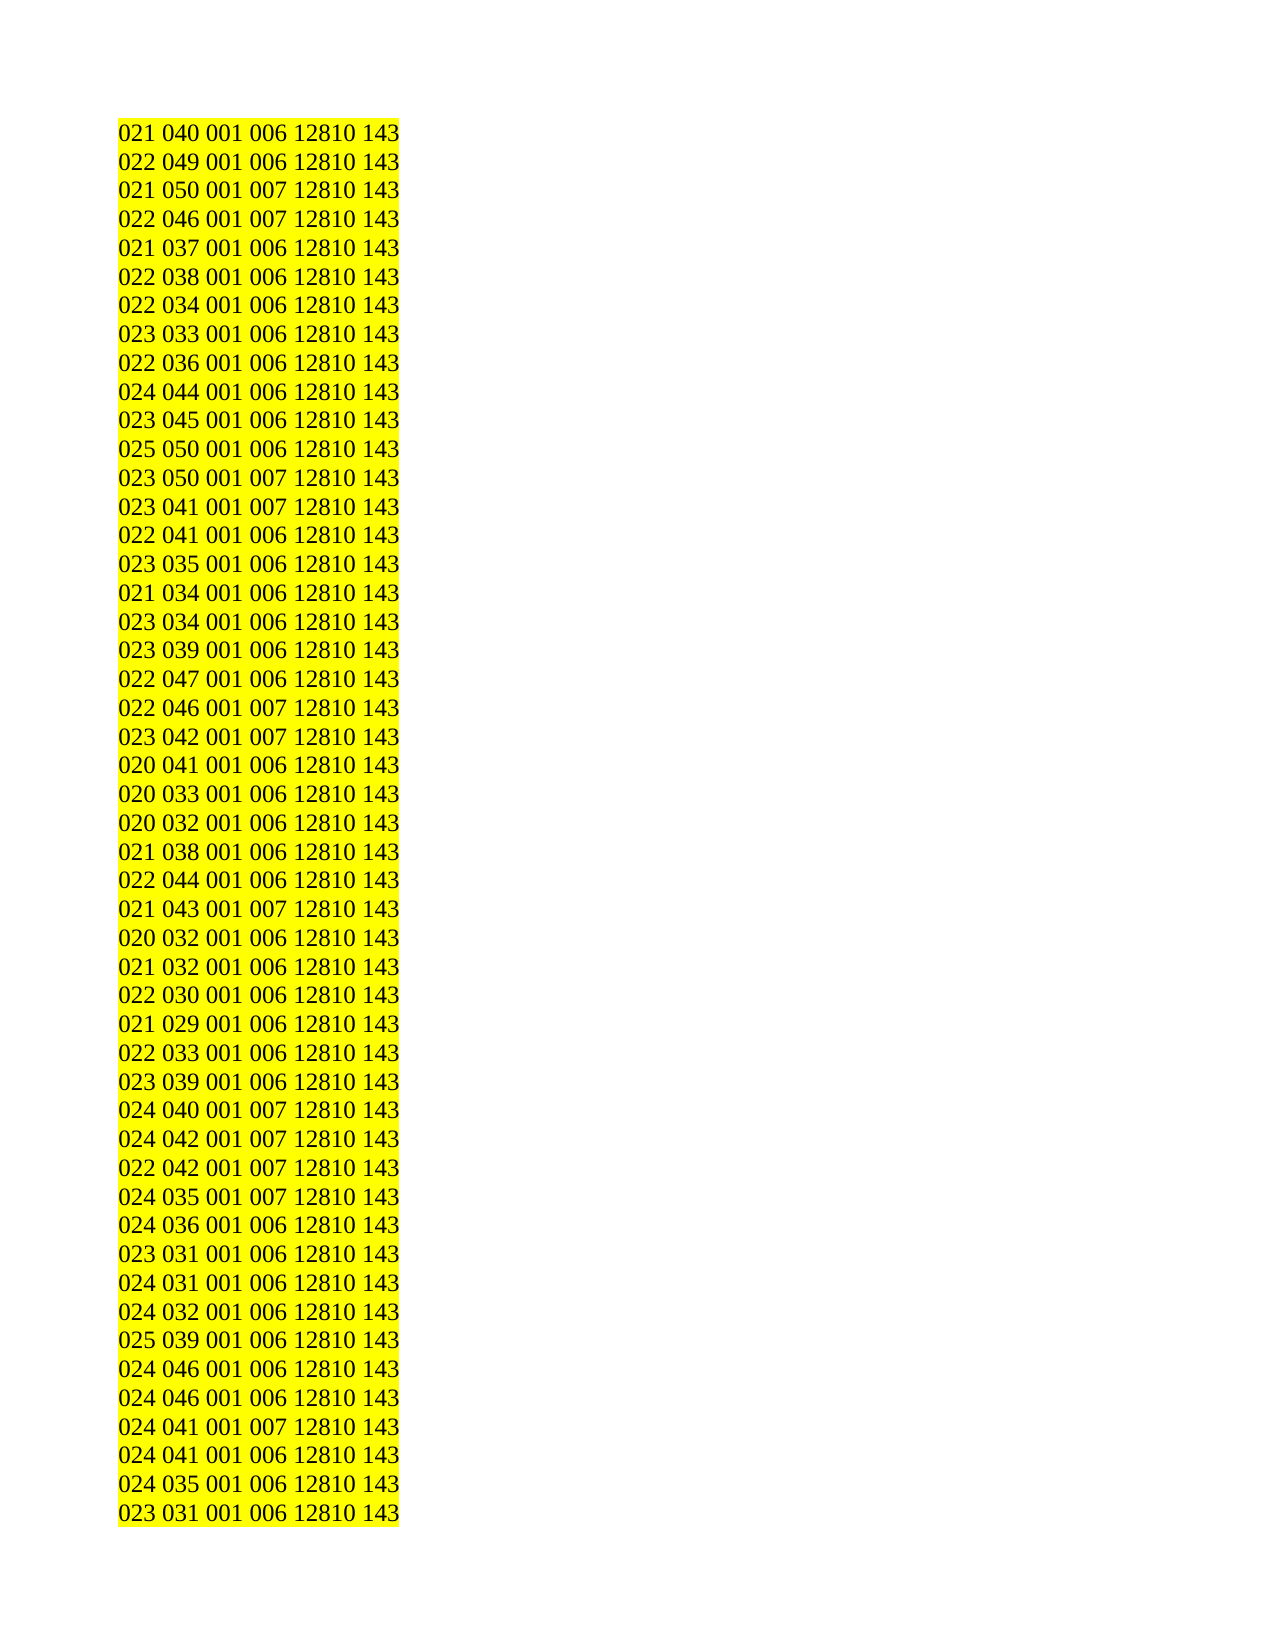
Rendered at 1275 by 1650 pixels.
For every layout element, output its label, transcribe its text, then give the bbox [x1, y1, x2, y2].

text 021 038 001 006 12810 143 [118, 837, 1157, 866]
text 024 031 001 006 12810 143 [118, 1268, 1157, 1297]
text 023 035 001 006 12810 143 [118, 549, 1157, 578]
text 024 046 001 006 12810 143 [118, 1354, 1157, 1383]
text 023 050 001 007 12810 143 [118, 463, 1157, 492]
text 024 040 001 007 12810 143 [118, 1096, 1157, 1124]
text 022 030 001 006 12810 143 [118, 981, 1157, 1009]
text 022 049 001 006 12810 143 [118, 147, 1157, 176]
text 021 029 001 006 12810 143 [118, 1009, 1157, 1038]
text 021 050 001 007 12810 143 [118, 176, 1157, 204]
text 024 041 001 006 12810 143 [118, 1441, 1157, 1469]
text 022 041 001 006 12810 143 [118, 521, 1157, 549]
text 022 033 001 006 12810 143 [118, 1038, 1157, 1067]
text 022 036 001 006 12810 143 [118, 348, 1157, 377]
text 021 034 001 006 12810 143 [118, 578, 1157, 607]
text 020 041 001 006 12810 143 [118, 751, 1157, 779]
text 020 033 001 006 12810 143 [118, 779, 1157, 808]
text 022 044 001 006 12810 143 [118, 866, 1157, 894]
text 022 046 001 007 12810 143 [118, 204, 1157, 233]
text 023 039 001 006 12810 143 [118, 636, 1157, 664]
text 023 045 001 006 12810 143 [118, 406, 1157, 434]
text 021 043 001 007 12810 143 [118, 894, 1157, 923]
text 022 046 001 007 12810 143 [118, 693, 1157, 722]
text 025 039 001 006 12810 143 [118, 1326, 1157, 1354]
text 024 042 001 007 12810 143 [118, 1124, 1157, 1153]
text 024 032 001 006 12810 143 [118, 1297, 1157, 1326]
text 021 037 001 006 12810 143 [118, 233, 1157, 262]
text 024 036 001 006 12810 143 [118, 1211, 1157, 1239]
text 023 041 001 007 12810 143 [118, 492, 1157, 521]
text 023 033 001 006 12810 143 [118, 319, 1157, 348]
text 024 044 001 006 12810 143 [118, 377, 1157, 406]
text 023 034 001 006 12810 143 [118, 607, 1157, 636]
text 023 042 001 007 12810 143 [118, 722, 1157, 751]
text 024 041 001 007 12810 143 [118, 1412, 1157, 1441]
text 024 035 001 006 12810 143 [118, 1469, 1157, 1498]
text 023 031 001 006 12810 143 [118, 1498, 1157, 1527]
text 024 046 001 006 12810 143 [118, 1383, 1157, 1412]
text 022 042 001 007 12810 143 [118, 1153, 1157, 1182]
text 020 032 001 006 12810 143 [118, 923, 1157, 952]
text 022 047 001 006 12810 143 [118, 664, 1157, 693]
text 025 050 001 006 12810 143 [118, 434, 1157, 463]
text 021 040 001 006 12810 143 [118, 118, 1157, 147]
text 024 035 001 007 12810 143 [118, 1182, 1157, 1211]
text 023 031 001 006 12810 143 [118, 1239, 1157, 1268]
text 021 032 001 006 12810 143 [118, 952, 1157, 981]
text 020 032 001 006 12810 143 [118, 808, 1157, 837]
text 023 039 001 006 12810 143 [118, 1067, 1157, 1096]
text 022 034 001 006 12810 143 [118, 291, 1157, 319]
text 022 038 001 006 12810 143 [118, 262, 1157, 291]
